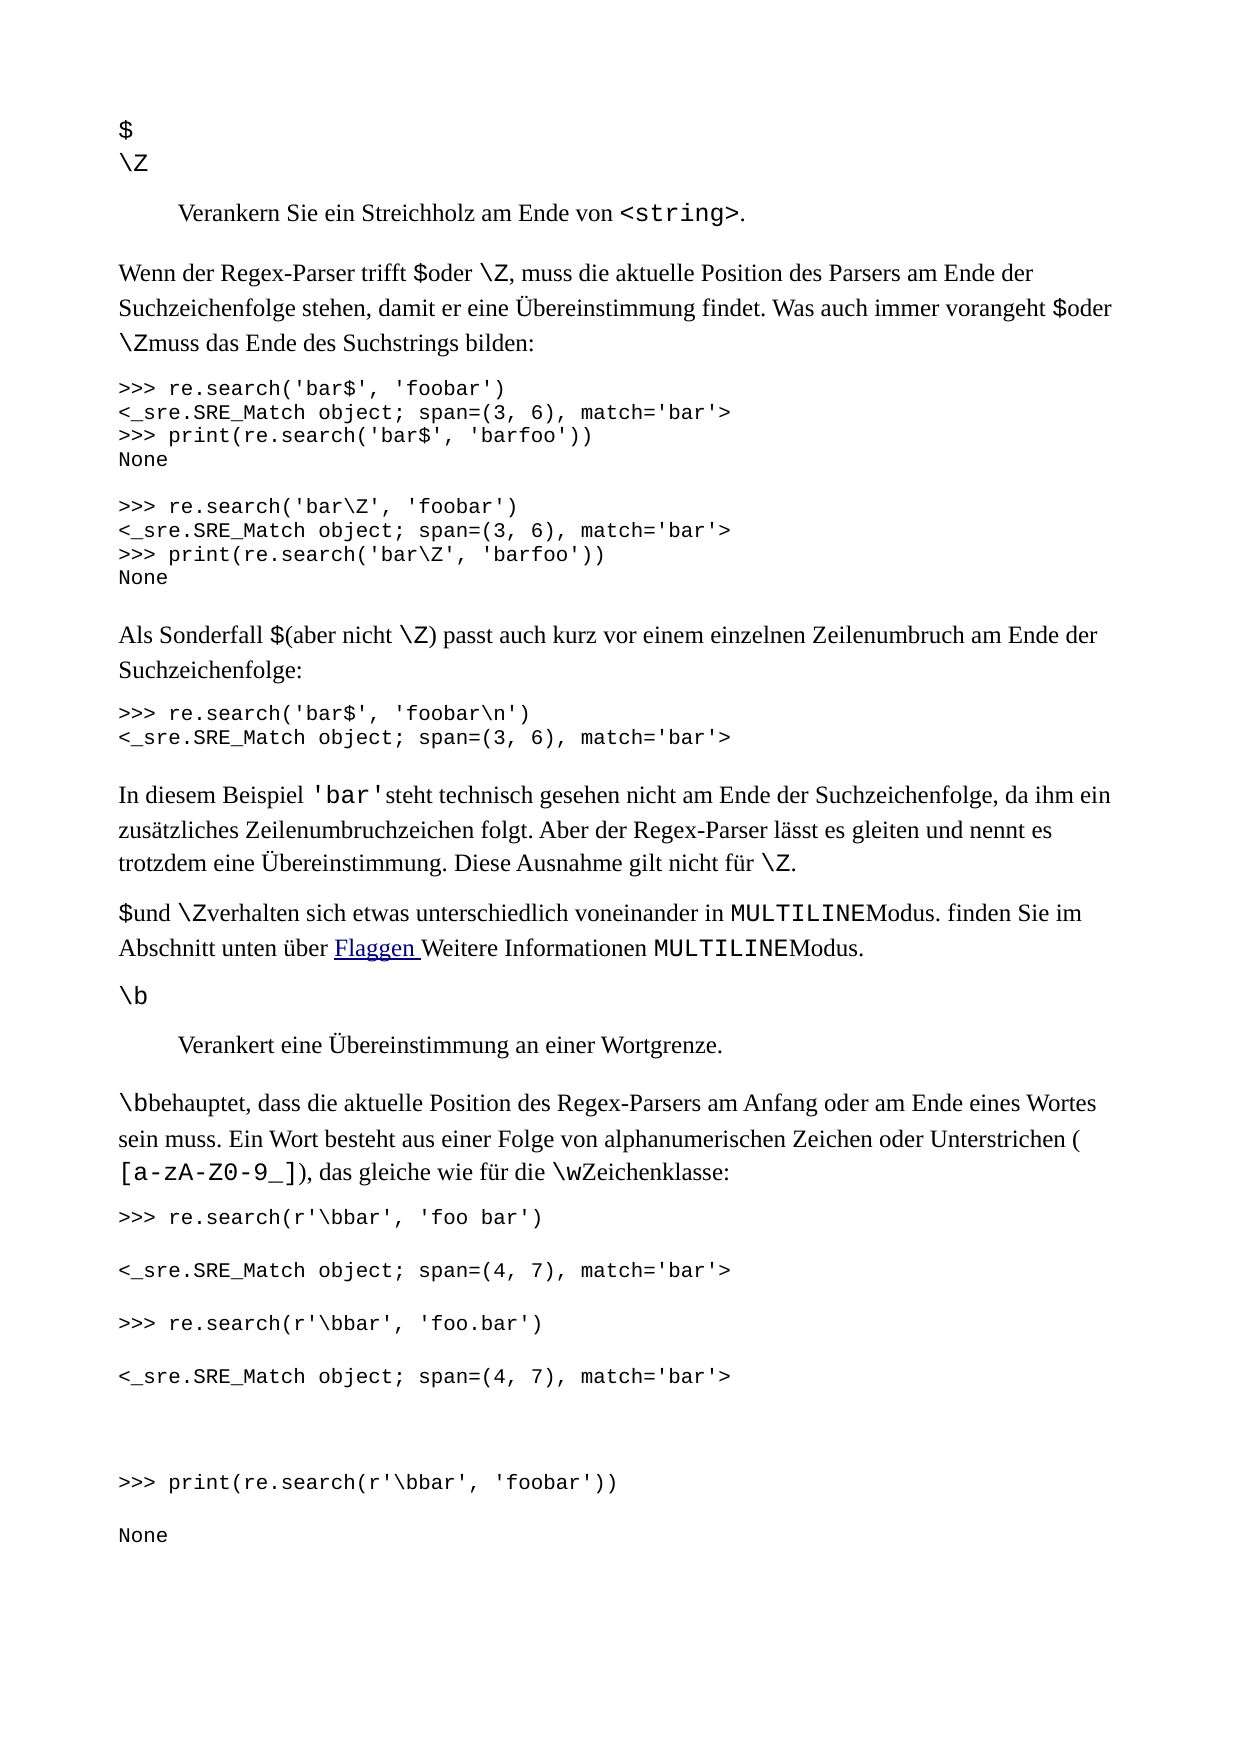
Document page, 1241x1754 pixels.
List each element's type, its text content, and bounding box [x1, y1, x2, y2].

text \bbehauptet, dass die aktuelle Position des Regex-Parsers am Anfang oder am Ende eines Wortes sein muss. Ein Wort besteht aus einer Folge von alphanumerischen Zeichen oder Unterstrichen ( [a-zA-Z0-9_]), das gleiche wie für die \wZeichenklasse: [118, 1088, 1122, 1187]
text None [118, 567, 1122, 591]
text None [118, 1525, 1122, 1549]
text Verankert eine Übereinstimmung an einer Wortgrenze. [177, 1030, 1063, 1059]
text <_sre.SRE_Match object; span=(3, 6), match='bar'> [118, 520, 1122, 544]
text >>> print(re.search('bar\Z', 'barfoo')) [118, 544, 1122, 567]
text >>> re.search('bar$', 'foobar\n') [118, 703, 1122, 727]
text Wenn der Regex-Parser trifft $oder \Z, muss die aktuelle Position des Parsers am Ende der Suchzeichenfolge stehen, damit er eine Übereinstimmung findet. Was auch immer vorangeht $oder \Zmuss das Ende des Suchstrings bilden: [118, 258, 1122, 359]
text In diesem Beispiel 'bar'steht technisch gesehen nicht am Ende der Suchzeichenfolge, da ihm ein zusätzliches Zeilenumbruchzeichen folgt. Aber der Regex-Parser lässt es gleiten und nennt es trotzdem eine Übereinstimmung. Diese Ausnahme gilt nicht für \Z. [118, 780, 1122, 879]
text <_sre.SRE_Match object; span=(3, 6), match='bar'> [118, 402, 1122, 426]
text $und \Zverhalten sich etwas unterschiedlich voneinander in MULTILINEModus. finden Sie im Abschnitt unten über Flaggen Weitere Informationen MULTILINEModus. [118, 898, 1122, 964]
text >>> print(re.search(r'\bbar', 'foobar')) [118, 1472, 1122, 1496]
text <_sre.SRE_Match object; span=(4, 7), match='bar'> [118, 1366, 1122, 1390]
text Als Sonderfall $(aber nicht \Z) passt auch kurz vor einem einzelnen Zeilenumbruch am Ende der Suchzeichenfolge: [118, 621, 1122, 684]
text >>> print(re.search('bar$', 'barfoo')) [118, 426, 1122, 449]
text <_sre.SRE_Match object; span=(4, 7), match='bar'> [118, 1260, 1122, 1283]
text \b [118, 983, 1122, 1012]
text >>> re.search(r'\bbar', 'foo.bar') [118, 1313, 1122, 1337]
text >>> re.search('bar$', 'foobar') [118, 378, 1122, 402]
text >>> re.search('bar\Z', 'foobar') [118, 496, 1122, 520]
text <_sre.SRE_Match object; span=(3, 6), match='bar'> [118, 727, 1122, 751]
text >>> re.search(r'\bbar', 'foo bar') [118, 1207, 1122, 1230]
text Verankern Sie ein Streichholz am Ende von <string>. [177, 198, 1063, 228]
text None [118, 449, 1122, 473]
text $ \Z [118, 118, 1122, 179]
